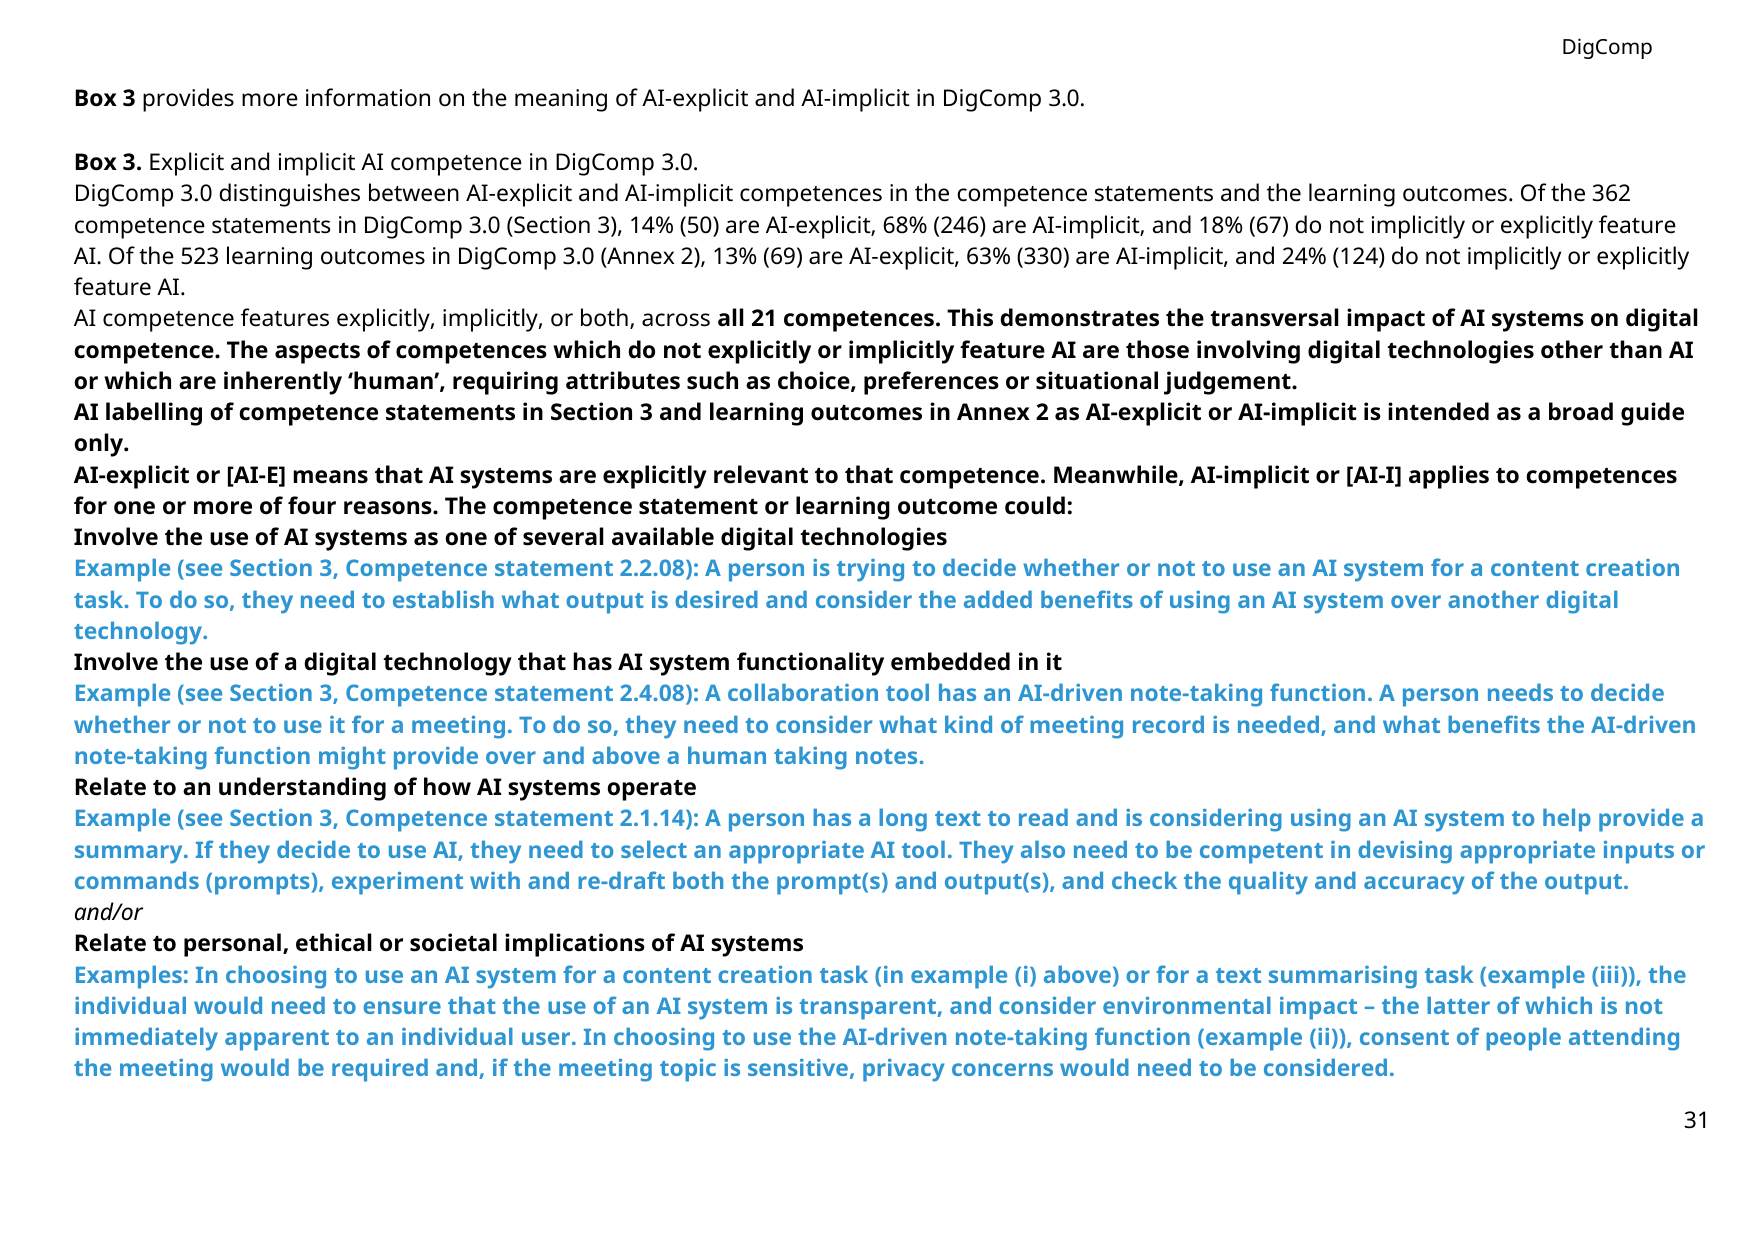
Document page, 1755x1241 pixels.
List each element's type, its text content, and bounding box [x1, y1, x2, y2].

text AI-explicit or [AI-E] means that AI systems are explicitly relevant to that competence. Meanwhile, AI-implicit or [AI-I] applies to competences for one or more of four reasons. The competence statement or learning outcome could: [74, 459, 1710, 521]
text Example (see Section 3, Competence statement 2.4.08): A collaboration tool has an AI-driven note-taking function. A person needs to decide whether or not to use it for a meeting. To do so, they need to consider what kind of meeting record is needed, and what benefits the AI-driven note-taking function might provide over and above a human taking notes. [74, 677, 1710, 771]
text Box 3. Explicit and implicit AI competence in DigComp 3.0. [74, 146, 1710, 177]
text DigComp 3.0 distinguishes between AI-explicit and AI-implicit competences in the competence statements and the learning outcomes. Of the 362 competence statements in DigComp 3.0 (Section 3), 14% (50) are AI-explicit, 68% (246) are AI-implicit, and 18% (67) do not implicitly or explicitly feature AI. Of the 523 learning outcomes in DigComp 3.0 (Annex 2), 13% (69) are AI-explicit, 63% (330) are AI-implicit, and 24% (124) do not implicitly or explicitly feature AI. [74, 177, 1710, 302]
text AI competence features explicitly, implicitly, or both, across all 21 competences. This demonstrates the transversal impact of AI systems on digital competence. The aspects of competences which do not explicitly or implicitly feature AI are those involving digital technologies other than AI or which are inherently ‘human’, requiring attributes such as choice, preferences or situational judgement. [74, 302, 1710, 396]
text Examples: In choosing to use an AI system for a content creation task (in example (i) above) or for a text summarising task (example (iii)), the individual would need to ensure that the use of an AI system is transparent, and consider environmental impact – the latter of which is not immediately apparent to an individual user. In choosing to use the AI-driven note-taking function (example (ii)), consent of people attending the meeting would be required and, if the meeting topic is sensitive, privacy concerns would need to be considered. [74, 959, 1710, 1084]
text and/or [74, 896, 1710, 927]
text Box 3 provides more information on the meaning of AI-explicit and AI-implicit in DigComp 3.0. [74, 82, 1710, 113]
text Involve the use of a digital technology that has AI system functionality embedded in it [74, 646, 1710, 677]
text Involve the use of AI systems as one of several available digital technologies [74, 521, 1710, 552]
text Relate to personal, ethical or societal implications of AI systems [74, 927, 1710, 959]
text Relate to an understanding of how AI systems operate [74, 771, 1710, 802]
text Example (see Section 3, Competence statement 2.2.08): A person is trying to decide whether or not to use an AI system for a content creation task. To do so, they need to establish what output is desired and consider the added benefits of using an AI system over another digital technology. [74, 552, 1710, 646]
text Example (see Section 3, Competence statement 2.1.14): A person has a long text to read and is considering using an AI system to help provide a summary. If they decide to use AI, they need to select an appropriate AI tool. They also need to be competent in devising appropriate inputs or commands (prompts), experiment with and re-draft both the prompt(s) and output(s), and check the quality and accuracy of the output. [74, 802, 1710, 896]
text AI labelling of competence statements in Section 3 and learning outcomes in Annex 2 as AI-explicit or AI-implicit is intended as a broad guide only. [74, 396, 1710, 459]
